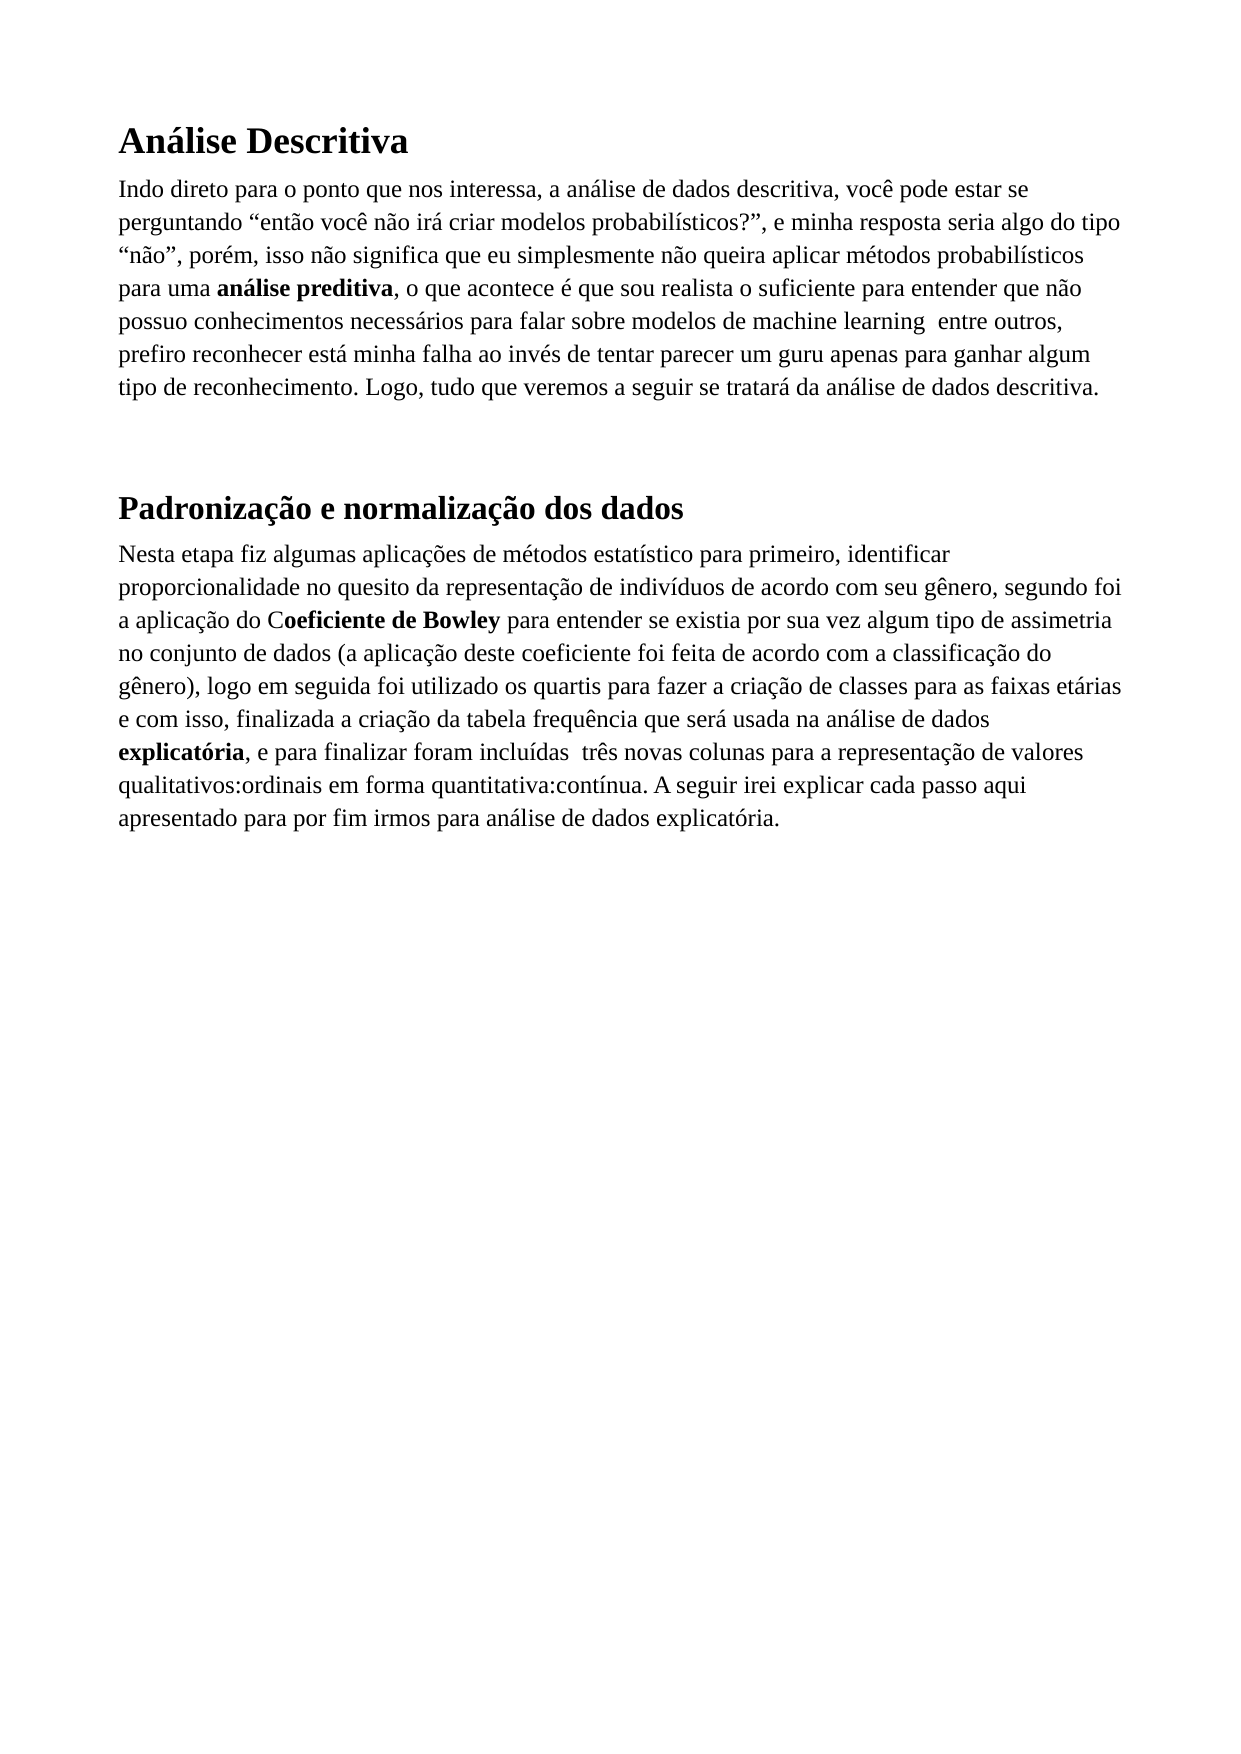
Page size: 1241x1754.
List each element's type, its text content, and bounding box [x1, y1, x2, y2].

subtitle Padronização e normalização dos dados [118, 488, 1122, 526]
subtitle Análise Descritiva [118, 118, 1122, 161]
text Nesta etapa fiz algumas aplicações de métodos estatístico para primeiro, identificar proporcionalidade no quesito da representação de indivíduos de acordo com seu gênero, segundo foi a aplicação do Coeficiente de Bowley para entender se existia por sua vez algum tipo de assimetria no conjunto de dados (a aplicação deste coeficiente foi feita de acordo com a classificação do gênero), logo em seguida foi utilizado os quartis para fazer a criação de classes para as faixas etárias e com isso, finalizada a criação da tabela frequência que será usada na análise de dados explicatória, e para finalizar foram incluídas três novas colunas para a representação de valores qualitativos:ordinais em forma quantitativa:contínua. A seguir irei explicar cada passo aqui apresentado para por fim irmos para análise de dados explicatória. [118, 539, 1122, 832]
text Indo direto para o ponto que nos interessa, a análise de dados descritiva, você pode estar se perguntando “então você não irá criar modelos probabilísticos?”, e minha resposta seria algo do tipo “não”, porém, isso não significa que eu simplesmente não queira aplicar métodos probabilísticos para uma análise preditiva, o que acontece é que sou realista o suficiente para entender que não possuo conhecimentos necessários para falar sobre modelos de machine learning entre outros, prefiro reconhecer está minha falha ao invés de tentar parecer um guru apenas para ganhar algum tipo de reconhecimento. Logo, tudo que veremos a seguir se tratará da análise de dados descritiva. [118, 174, 1122, 401]
